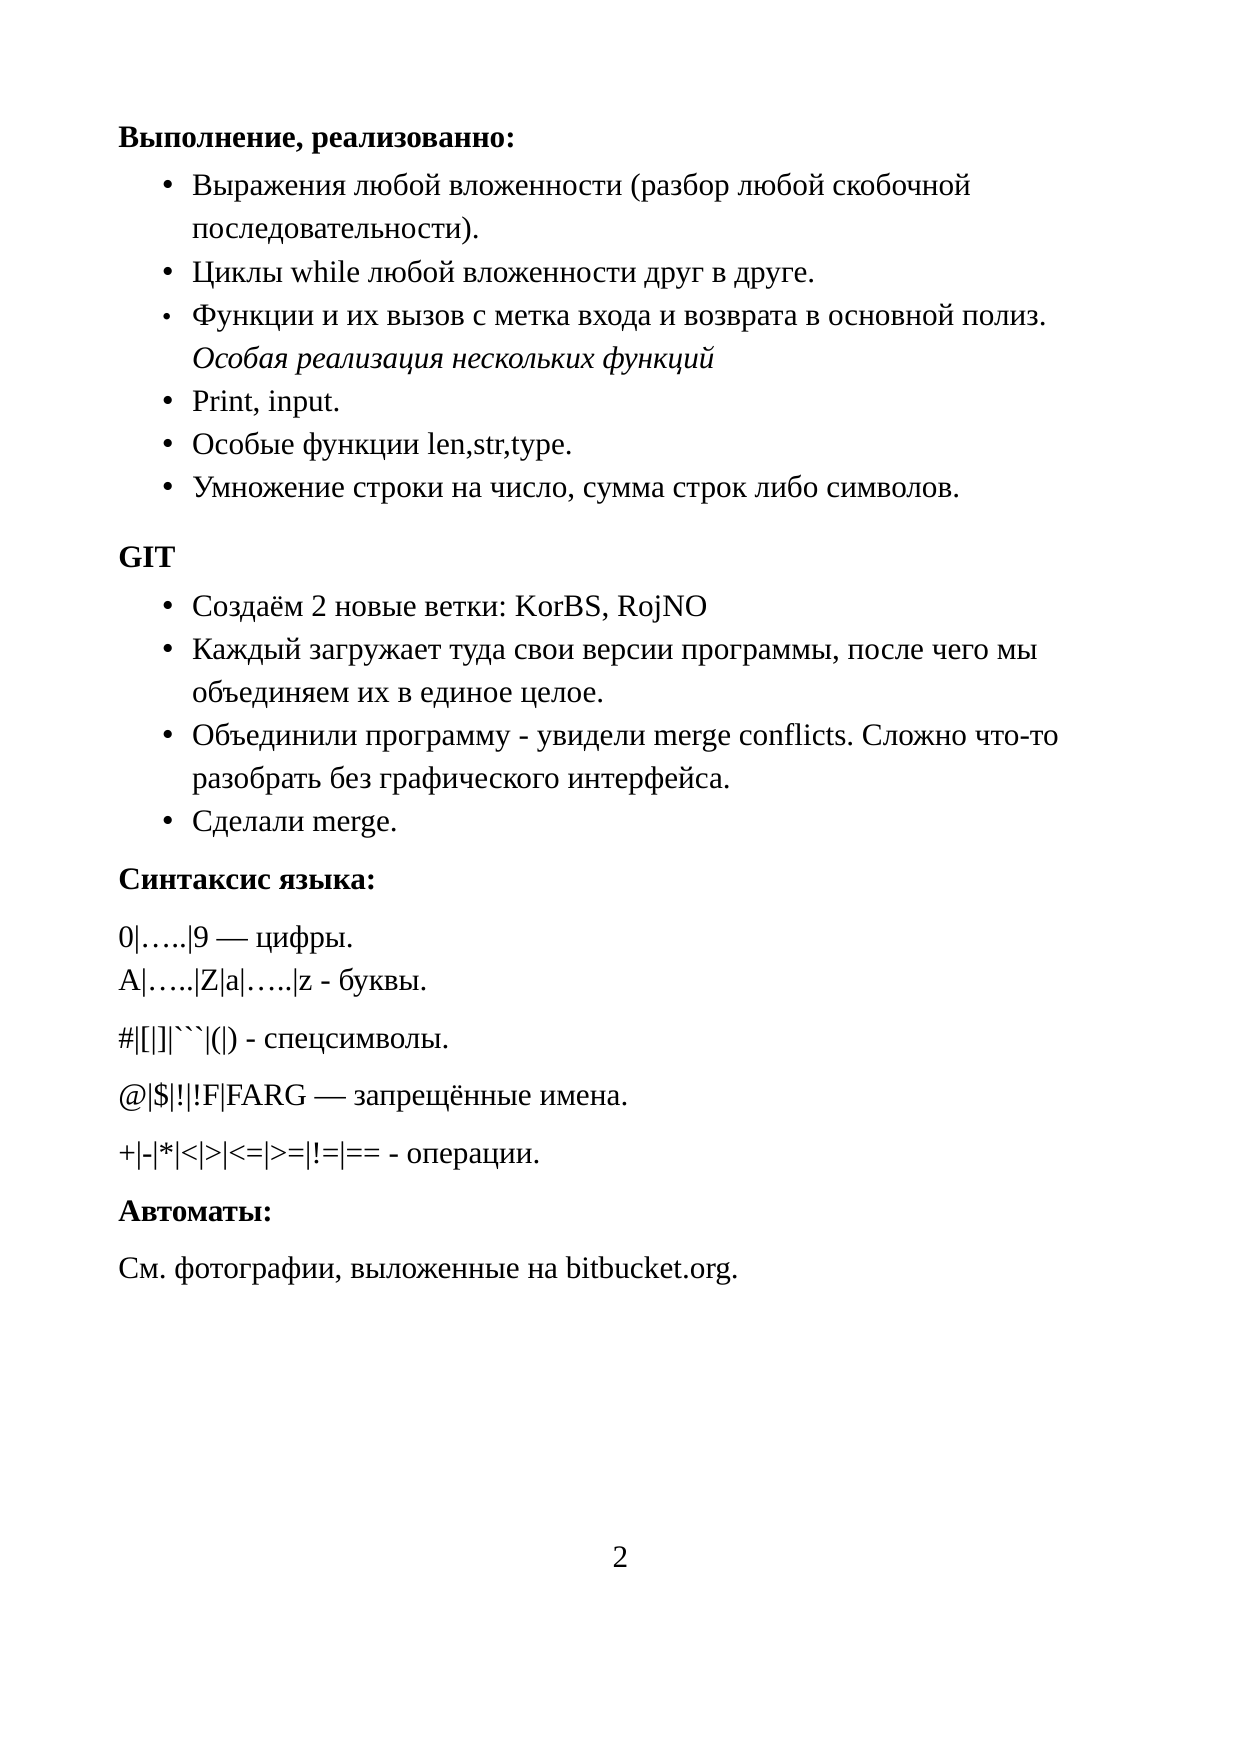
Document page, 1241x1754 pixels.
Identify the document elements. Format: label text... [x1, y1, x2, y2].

text См. фотографии, выложенные на bitbucket.org. [118, 1250, 1122, 1286]
text Синтаксис языка: [118, 860, 1122, 896]
list Print, input. [162, 382, 1122, 418]
list Выражения любой вложенности (разбор любой скобочной последовательности). [162, 167, 1122, 246]
list Функции и их вызов с метка входа и возврата в основной полиз. Особая реализация нескольких функций [162, 296, 1122, 375]
list Циклы while любой вложенности друг в друге. [162, 253, 1122, 289]
list Объединили программу - увидели merge conflicts. Сложно что-то разобрать без графического интерфейса. [162, 716, 1122, 796]
text Автоматы: [118, 1192, 1122, 1228]
text 2 [118, 1538, 1122, 1574]
text +|-|*|<|>|<=|>=|!=|== - операции. [118, 1134, 1122, 1170]
subtitle Выполнение, реализованно: [118, 118, 1122, 154]
list Сделали merge. [162, 803, 1122, 839]
list Умножение строки на число, сумма строк либо символов. [162, 468, 1122, 504]
subtitle GIT [118, 539, 1122, 574]
text #|[|]|```|(|) - спецсимволы. [118, 1019, 1122, 1055]
text 0|…..|9 — цифры. A|…..|Z|a|…..|z - буквы. [118, 918, 1122, 997]
list Создаём 2 новые ветки: KorBS, RojNO [162, 587, 1122, 623]
list Каждый загружает туда свои версии программы, после чего мы объединяем их в единое целое. [162, 630, 1122, 709]
text @|$|!|!F|FARG — запрещённые имена. [118, 1077, 1122, 1113]
list Особые функции len,str,type. [162, 425, 1122, 461]
